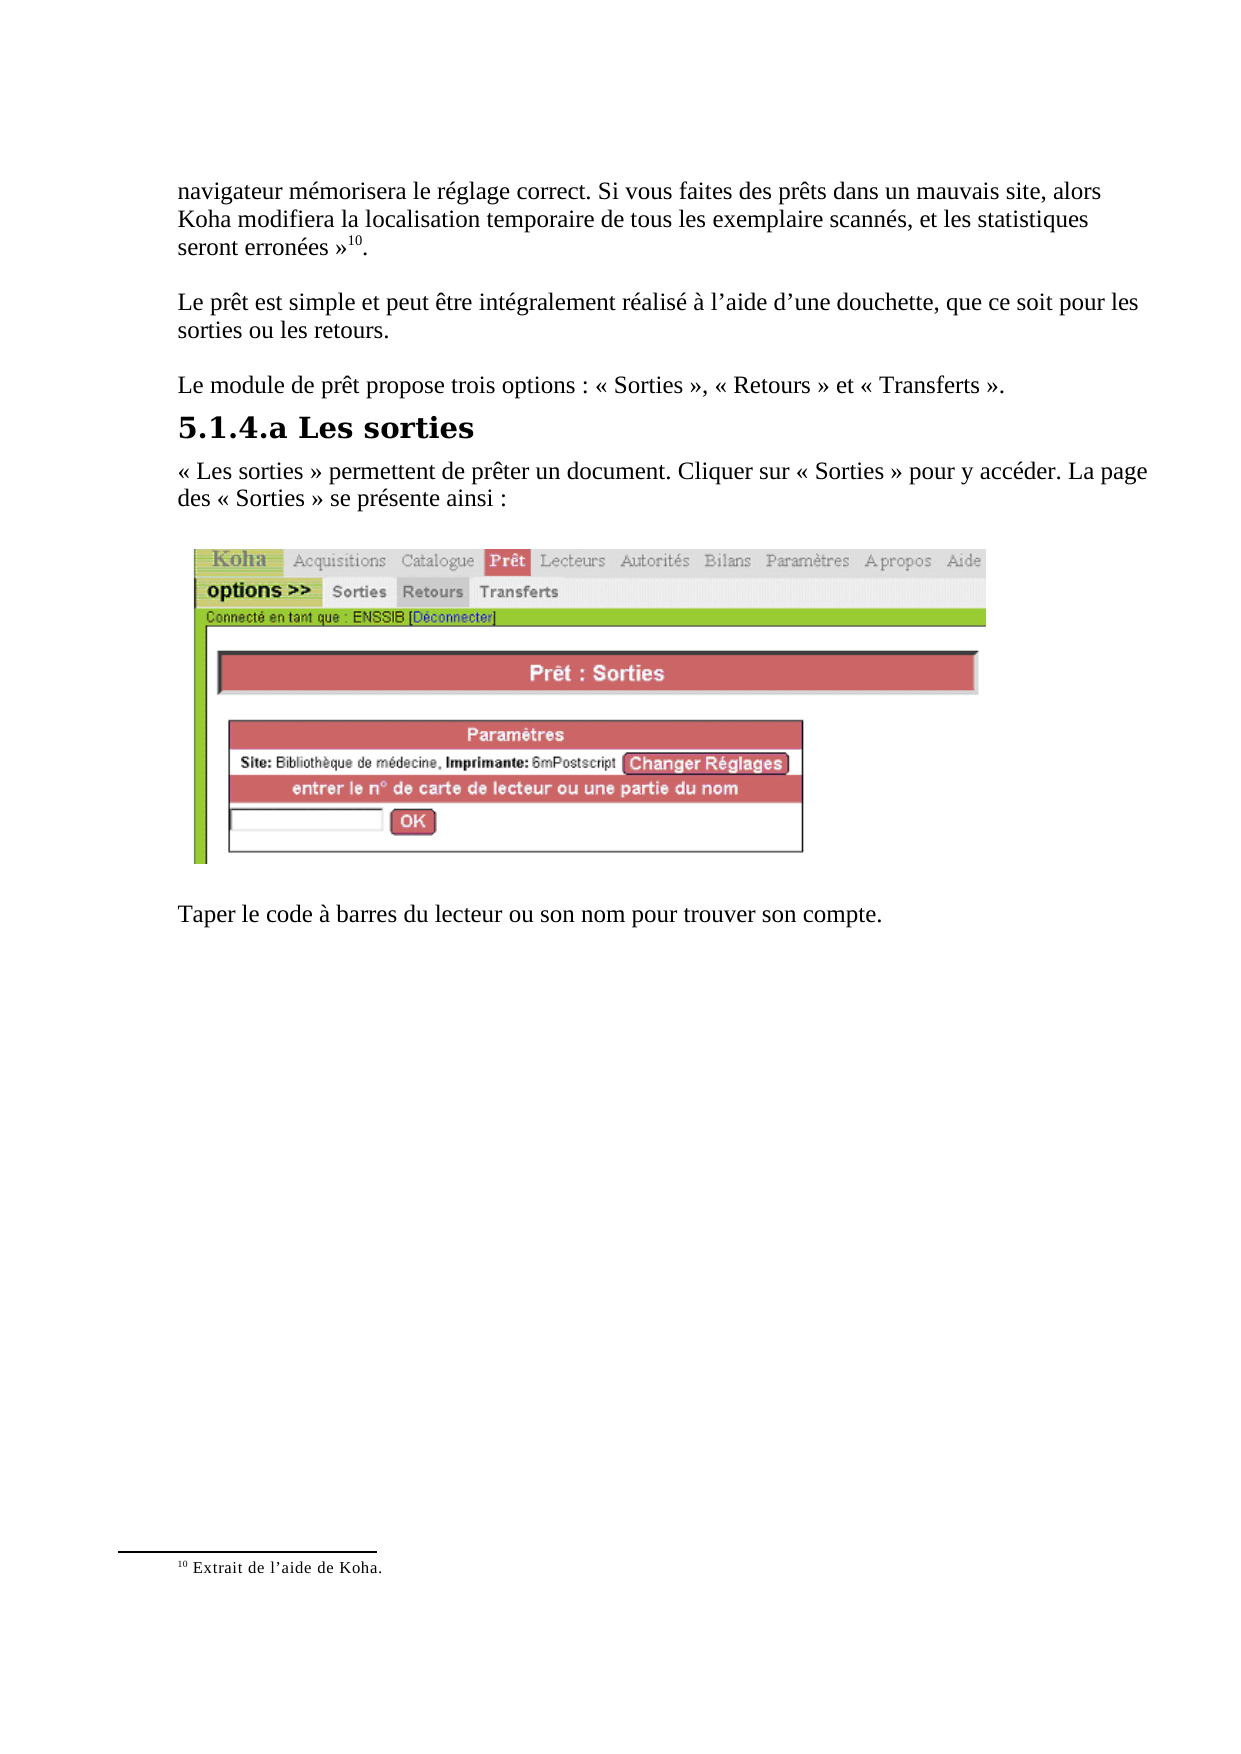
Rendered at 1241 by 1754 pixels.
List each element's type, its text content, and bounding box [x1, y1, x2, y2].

text Le module de prêt propose trois options : « Sorties », « Retours » et « Transferts ». [177, 371, 1152, 399]
text Extrait de l’aide de Koha. [177, 1558, 1152, 1577]
text Taper le code à barres du lecteur ou son nom pour trouver son compte. [177, 900, 1152, 928]
picture [193, 549, 986, 864]
text « Les sorties » permettent de prêter un document. Cliquer sur « Sorties » pour y accéder. La page des « Sorties » se présente ainsi : [177, 457, 1152, 512]
text Le prêt est simple et peut être intégralement réalisé à l’aide d’une douchette, que ce soit pour les sorties ou les retours. [177, 288, 1152, 343]
text navigateur mémorisera le réglage correct. Si vous faites des prêts dans un mauvais site, alors Koha modifiera la localisation temporaire de tous les exemplaire scannés, et les statistiques seront erronées ». [177, 177, 1152, 260]
subtitle Les sorties [177, 411, 1152, 445]
